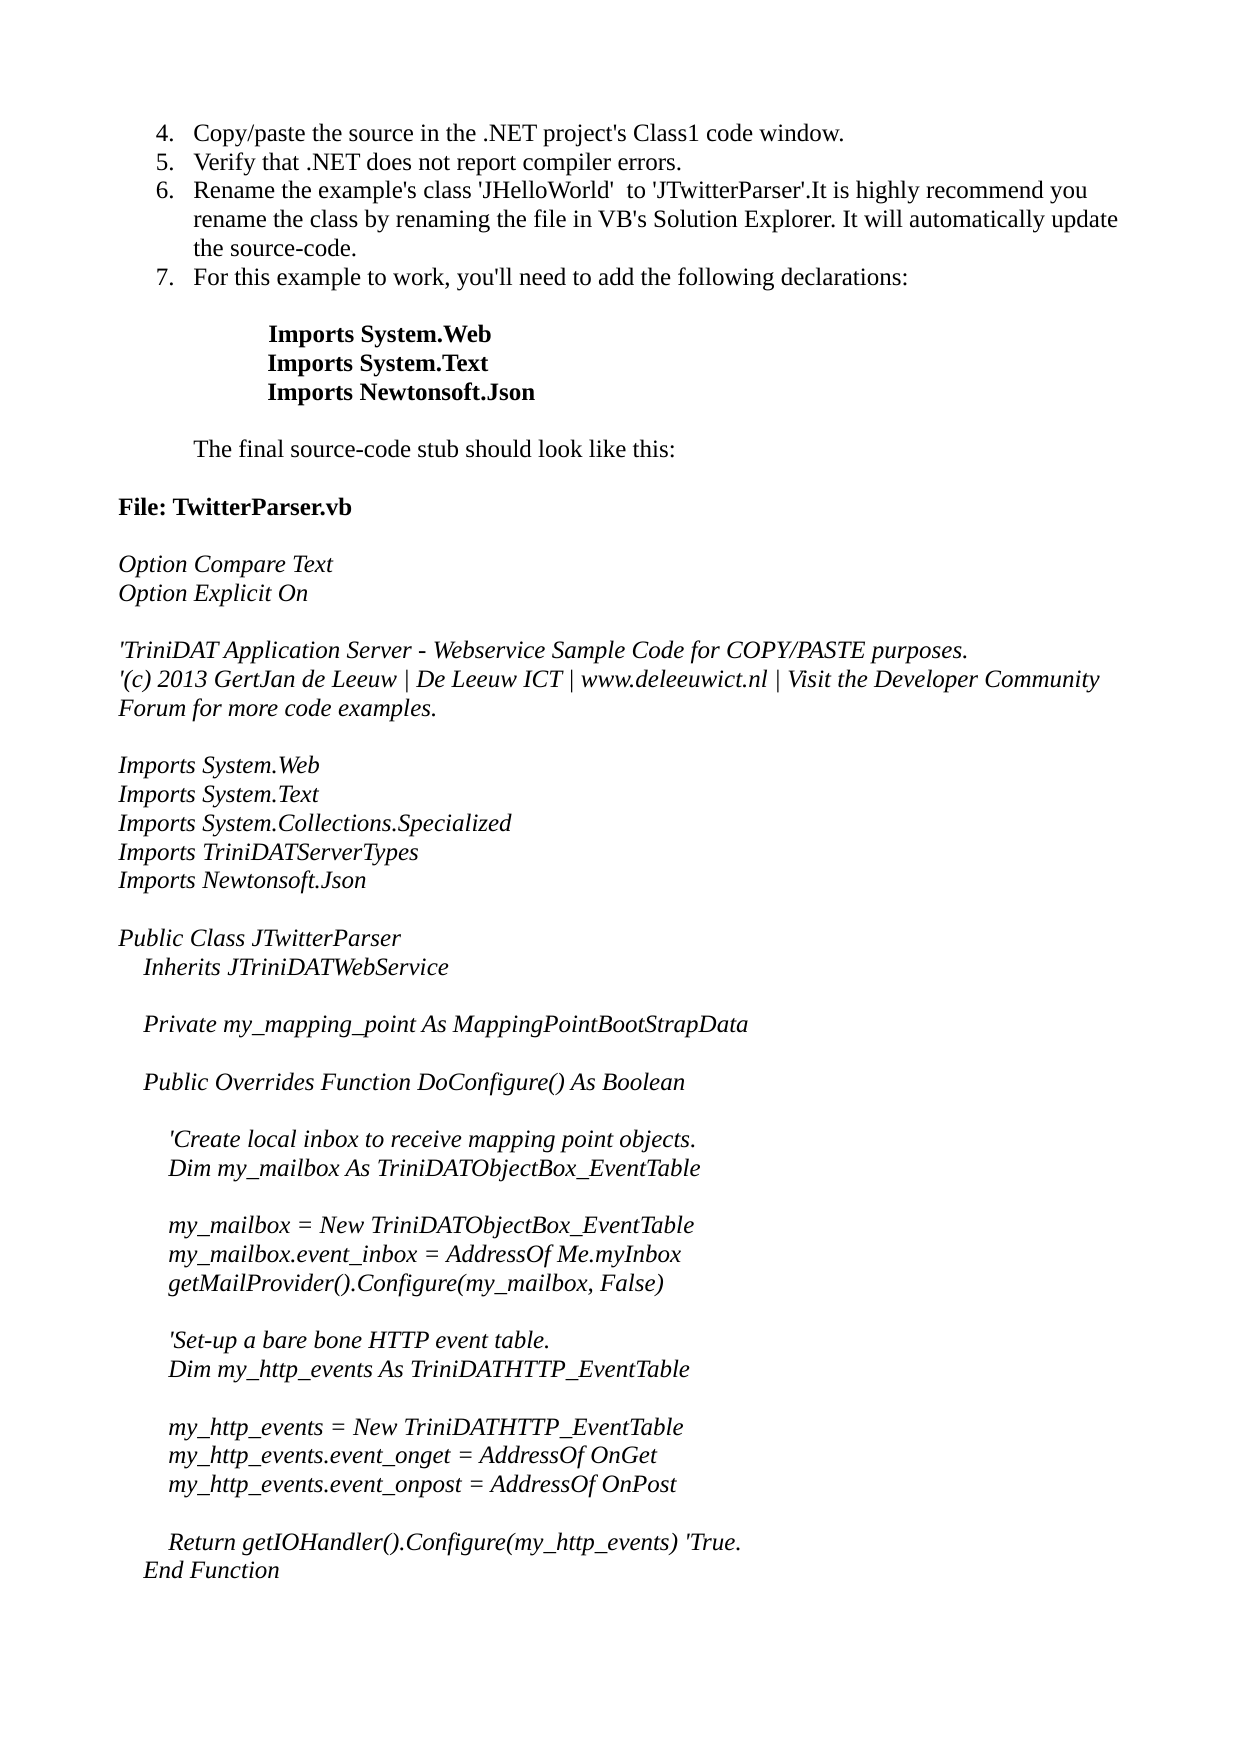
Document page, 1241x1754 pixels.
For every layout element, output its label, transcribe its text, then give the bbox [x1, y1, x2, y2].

text Imports System.Collections.Specialized [118, 808, 1122, 837]
text my_http_events.event_onget = AddressOf OnGet [118, 1441, 1122, 1469]
text Public Class JTwitterParser [118, 923, 1122, 952]
text Option Explicit On [118, 578, 1122, 607]
text File: TwitterParser.vb [118, 492, 1122, 521]
text my_mailbox = New TriniDATObjectBox_EventTable [118, 1211, 1122, 1239]
text '(c) 2013 GertJan de Leeuw | De Leeuw ICT | www.deleeuwict.nl | Visit the Developer Community Forum for more code examples. [118, 664, 1122, 722]
text my_http_events.event_onpost = AddressOf OnPost [118, 1469, 1122, 1498]
text Imports System.Text [118, 779, 1122, 808]
list Imports Newtonsoft.Json [156, 377, 1122, 406]
text getMailProvider().Configure(my_mailbox, False) [118, 1268, 1122, 1297]
text Return getIOHandler().Configure(my_http_events) 'True. [118, 1527, 1122, 1556]
text End Function [118, 1556, 1122, 1584]
list For this example to work, you'll need to add the following declarations: [156, 262, 1122, 291]
text 'TriniDAT Application Server - Webservice Sample Code for COPY/PASTE purposes. [118, 636, 1122, 664]
text 'Set-up a bare bone HTTP event table. [118, 1326, 1122, 1354]
list Copy/paste the source in the .NET project's Class1 code window. [156, 118, 1122, 147]
text Imports Newtonsoft.Json [118, 866, 1122, 894]
text Private my_mapping_point As MappingPointBootStrapData [118, 1009, 1122, 1038]
list Verify that .NET does not report compiler errors. [156, 147, 1122, 176]
text Imports System.Web [118, 751, 1122, 779]
text my_http_events = New TriniDATHTTP_EventTable [118, 1412, 1122, 1441]
list The final source-code stub should look like this: [156, 434, 1122, 463]
text Inherits JTriniDATWebService [118, 952, 1122, 981]
text my_mailbox.event_inbox = AddressOf Me.myInbox [118, 1239, 1122, 1268]
text 'Create local inbox to receive mapping point objects. [118, 1124, 1122, 1153]
text Public Overrides Function DoConfigure() As Boolean [118, 1067, 1122, 1096]
list Imports System.Web [231, 319, 1122, 348]
list Imports System.Text [156, 348, 1122, 377]
text Dim my_mailbox As TriniDATObjectBox_EventTable [118, 1153, 1122, 1182]
text Imports TriniDATServerTypes [118, 837, 1122, 866]
text Dim my_http_events As TriniDATHTTP_EventTable [118, 1354, 1122, 1383]
list Rename the example's class 'JHelloWorld' to 'JTwitterParser'.It is highly recommend you rename the class by renaming the file in VB's Solution Explorer. It will automatically update the source-code. [156, 176, 1122, 262]
text Option Compare Text [118, 549, 1122, 578]
